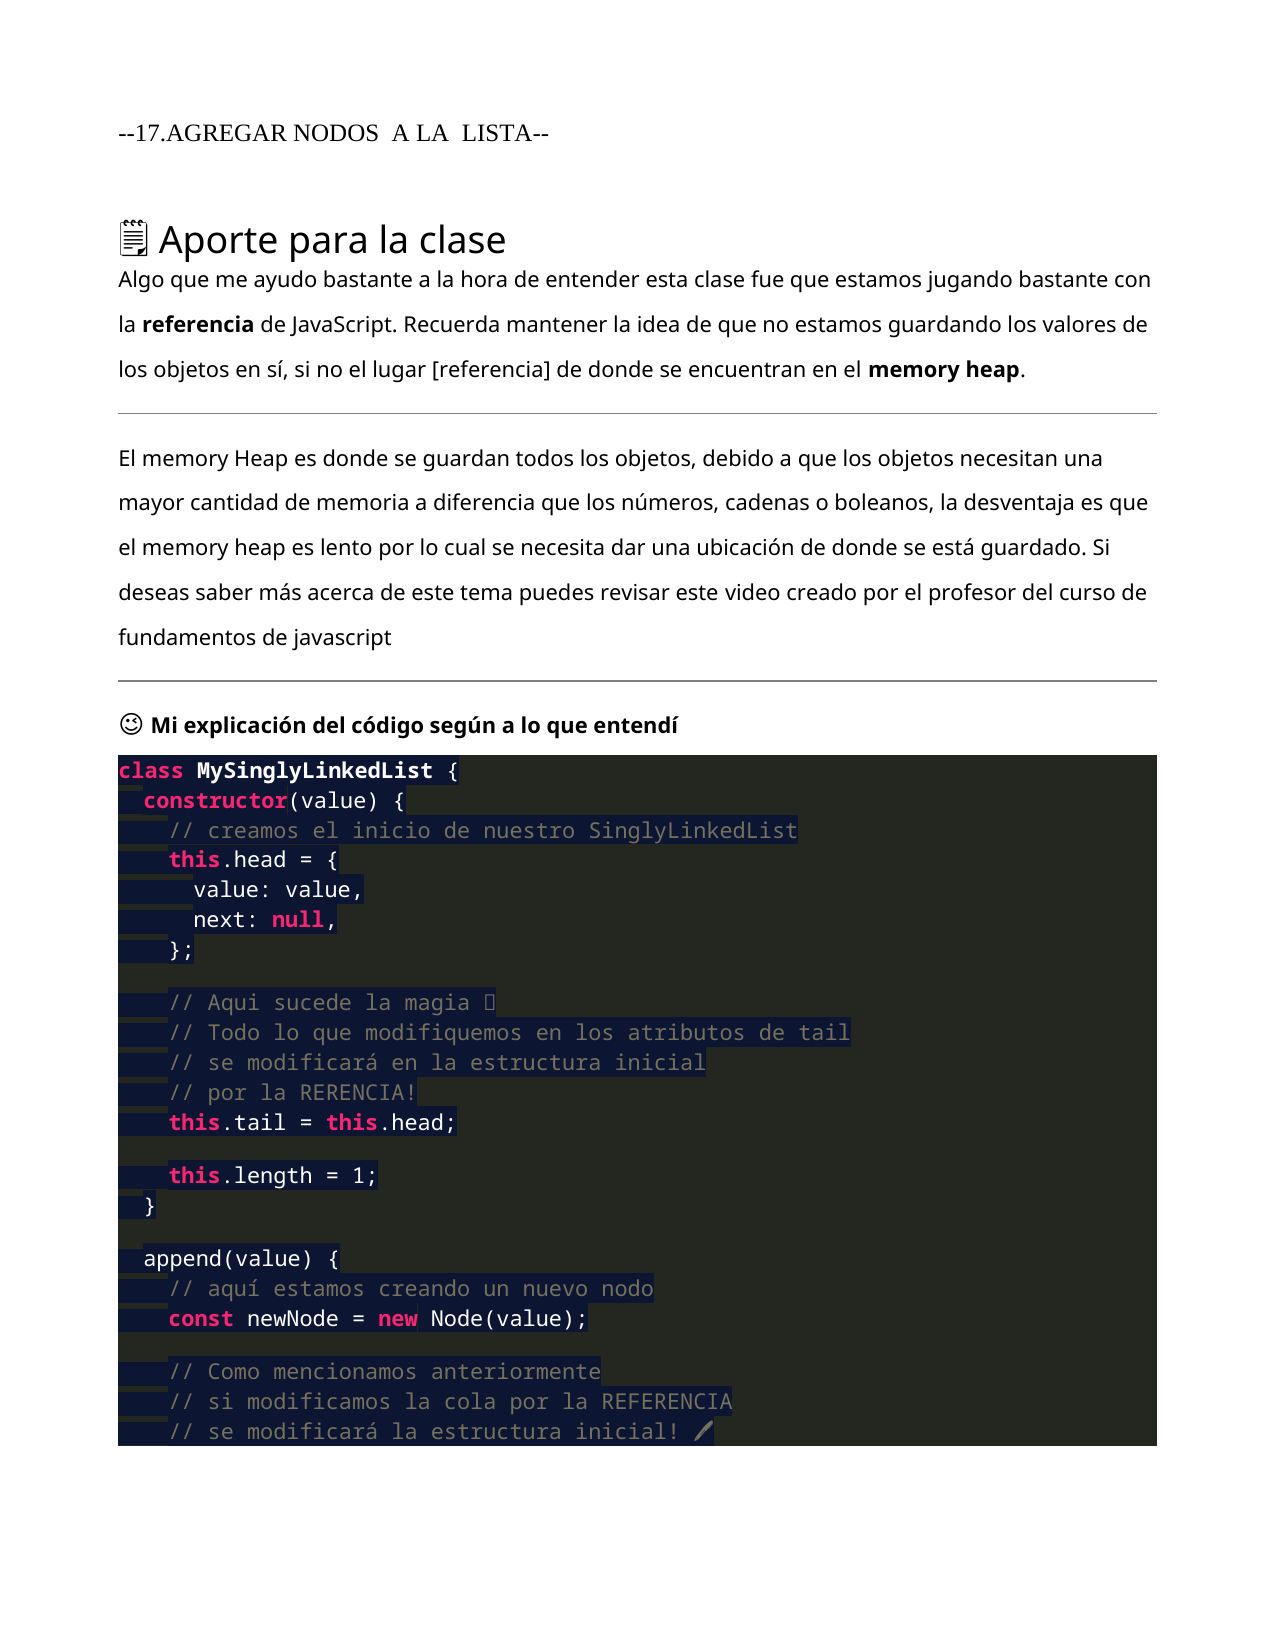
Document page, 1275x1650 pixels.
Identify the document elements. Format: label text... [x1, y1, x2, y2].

subtitle 🗒 Aporte para la clase [118, 213, 1157, 264]
text // si modificamos la cola por la REFERENCIA [118, 1386, 1157, 1416]
text 😉 Mi explicación del código según a lo que entendí [118, 710, 1157, 740]
text value: value, [118, 874, 1157, 904]
text }; [118, 934, 1157, 964]
text } [118, 1190, 1157, 1219]
text this.head = { [118, 844, 1157, 874]
text // se modificará la estructura inicial! 🖊 [118, 1416, 1157, 1446]
text // Todo lo que modifiquemos en los atributos de tail [118, 1017, 1157, 1047]
text // creamos el inicio de nuestro SinglyLinkedList [118, 815, 1157, 844]
text // aquí estamos creando un nuevo nodo [118, 1273, 1157, 1303]
text // Como mencionamos anteriormente [118, 1356, 1157, 1386]
text constructor(value) { [118, 785, 1157, 815]
text this.length = 1; [118, 1160, 1157, 1190]
text El memory Heap es donde se guardan todos los objetos, debido a que los objetos necesitan una mayor cantidad de memoria a diferencia que los números, cadenas o boleanos, la desventaja es que el memory heap es lento por lo cual se necesita dar una ubicación de donde se está guardado. Si deseas saber más acerca de este tema puedes revisar este video creado por el profesor del curso de fundamentos de javascript [118, 443, 1157, 651]
text append(value) { [118, 1243, 1157, 1273]
text next: null, [118, 904, 1157, 934]
text Algo que me ayudo bastante a la hora de entender esta clase fue que estamos jugando bastante con la referencia de JavaScript. Recuerda mantener la idea de que no estamos guardando los valores de los objetos en sí, si no el lugar [referencia] de donde se encuentran en el memory heap. [118, 264, 1157, 383]
text // se modificará en la estructura inicial [118, 1047, 1157, 1077]
text // Aqui sucede la magia ✨ [118, 987, 1157, 1017]
text --17.AGREGAR NODOS A LA LISTA-- [118, 118, 1157, 147]
text const newNode = new Node(value); [118, 1303, 1157, 1332]
text this.tail = this.head; [118, 1106, 1157, 1136]
text // por la RERENCIA! [118, 1077, 1157, 1106]
text class MySinglyLinkedList { [118, 755, 1157, 785]
